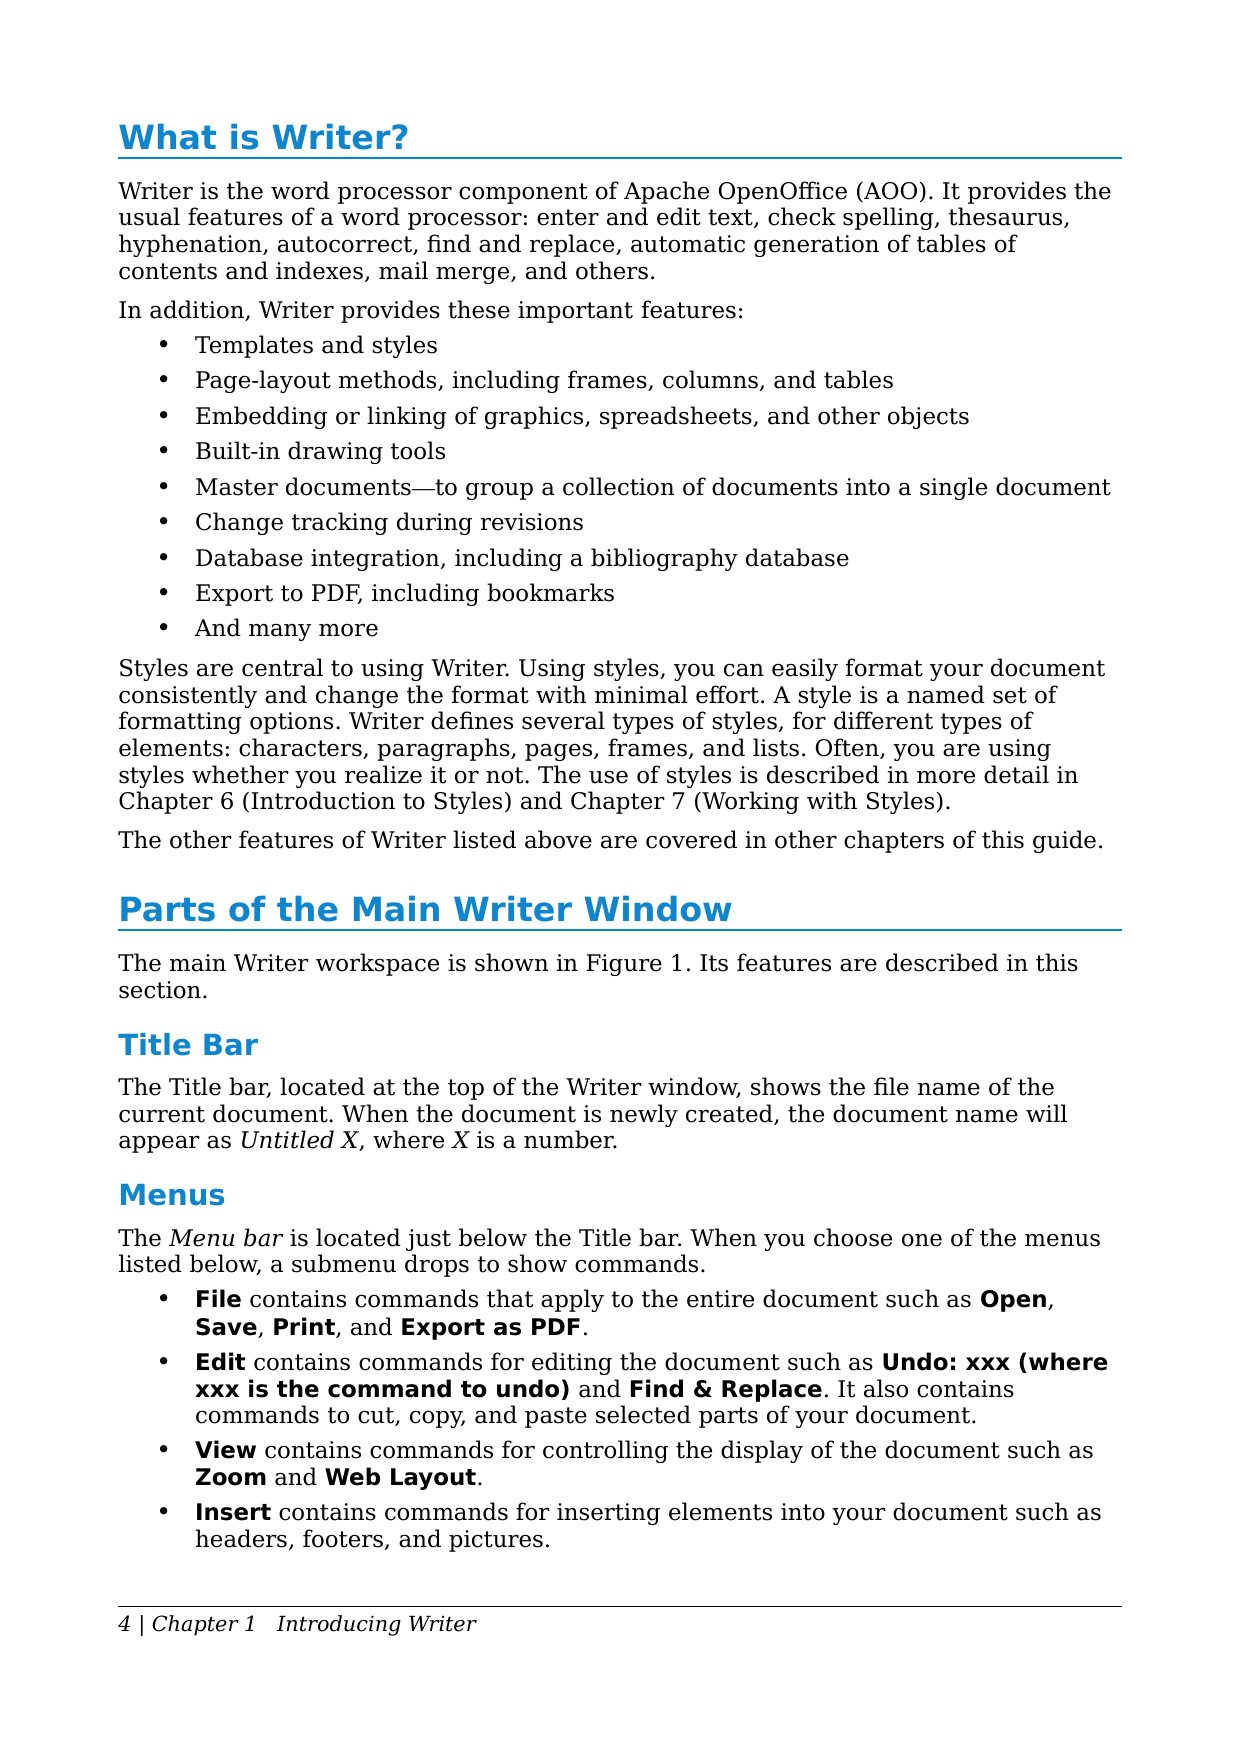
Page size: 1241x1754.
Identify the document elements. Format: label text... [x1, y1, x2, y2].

list File contains commands that apply to the entire document such as Open, Save, Print, and Export as PDF. [156, 1284, 1122, 1340]
list The Menu bar is located just below the Title bar. When you choose one of the menus listed below, a submenu drops to show commands. [118, 1225, 1122, 1278]
text Writer is the word processor component of Apache OpenOffice (AOO). It provides the usual features of a word processor: enter and edit text, check spelling, thesaurus, hyphenation, autocorrect, find and replace, automatic generation of tables of contents and indexes, mail merge, and others. [118, 178, 1122, 284]
text The main Writer workspace is shown in Figure 1. Its features are described in this section. [118, 950, 1122, 1003]
list Database integration, including a bibliography database [156, 543, 1122, 572]
text The other features of Writer listed above are covered in other chapters of this guide. [118, 828, 1122, 854]
list Templates and styles [156, 330, 1122, 359]
list Change tracking during revisions [156, 507, 1122, 536]
list Edit contains commands for editing the document such as Undo: xxx (where xxx is the command to undo) and Find & Replace. It also contains commands to cut, copy, and paste selected parts of your document. [156, 1347, 1122, 1429]
list Insert contains commands for inserting elements into your document such as headers, footers, and pictures. [156, 1497, 1122, 1553]
list Built-in drawing tools [156, 436, 1122, 466]
subtitle Title Bar [118, 1028, 1122, 1062]
list Page-layout methods, including frames, columns, and tables [156, 366, 1122, 395]
list View contains commands for controlling the display of the document such as Zoom and Web Layout. [156, 1435, 1122, 1491]
list Export to PDF, including bookmarks [156, 578, 1122, 607]
subtitle What is Writer? [118, 118, 1122, 157]
list Embedding or linking of graphics, spreadsheets, and other objects [156, 401, 1122, 430]
text Styles are central to using Writer. Using styles, you can easily format your document consistently and change the format with minimal effort. A style is a named set of formatting options. Writer defines several types of styles, for different types of elements: characters, paragraphs, pages, frames, and lists. Often, you are using styles whether you realize it or not. The use of styles is described in more detail in Chapter 6 (Introduction to Styles) and Chapter 7 (Working with Styles). [118, 655, 1122, 815]
subtitle Parts of the Main Writer Window [118, 890, 1122, 929]
list In addition, Writer provides these important features: [118, 297, 1122, 324]
list Master documents—to group a collection of documents into a single document [156, 472, 1122, 501]
subtitle Menus [118, 1178, 1122, 1212]
list And many more [156, 613, 1122, 643]
text The Title bar, located at the top of the Writer window, shows the file name of the current document. When the document is newly created, the document name will appear as Untitled X, where X is a number. [118, 1074, 1122, 1154]
